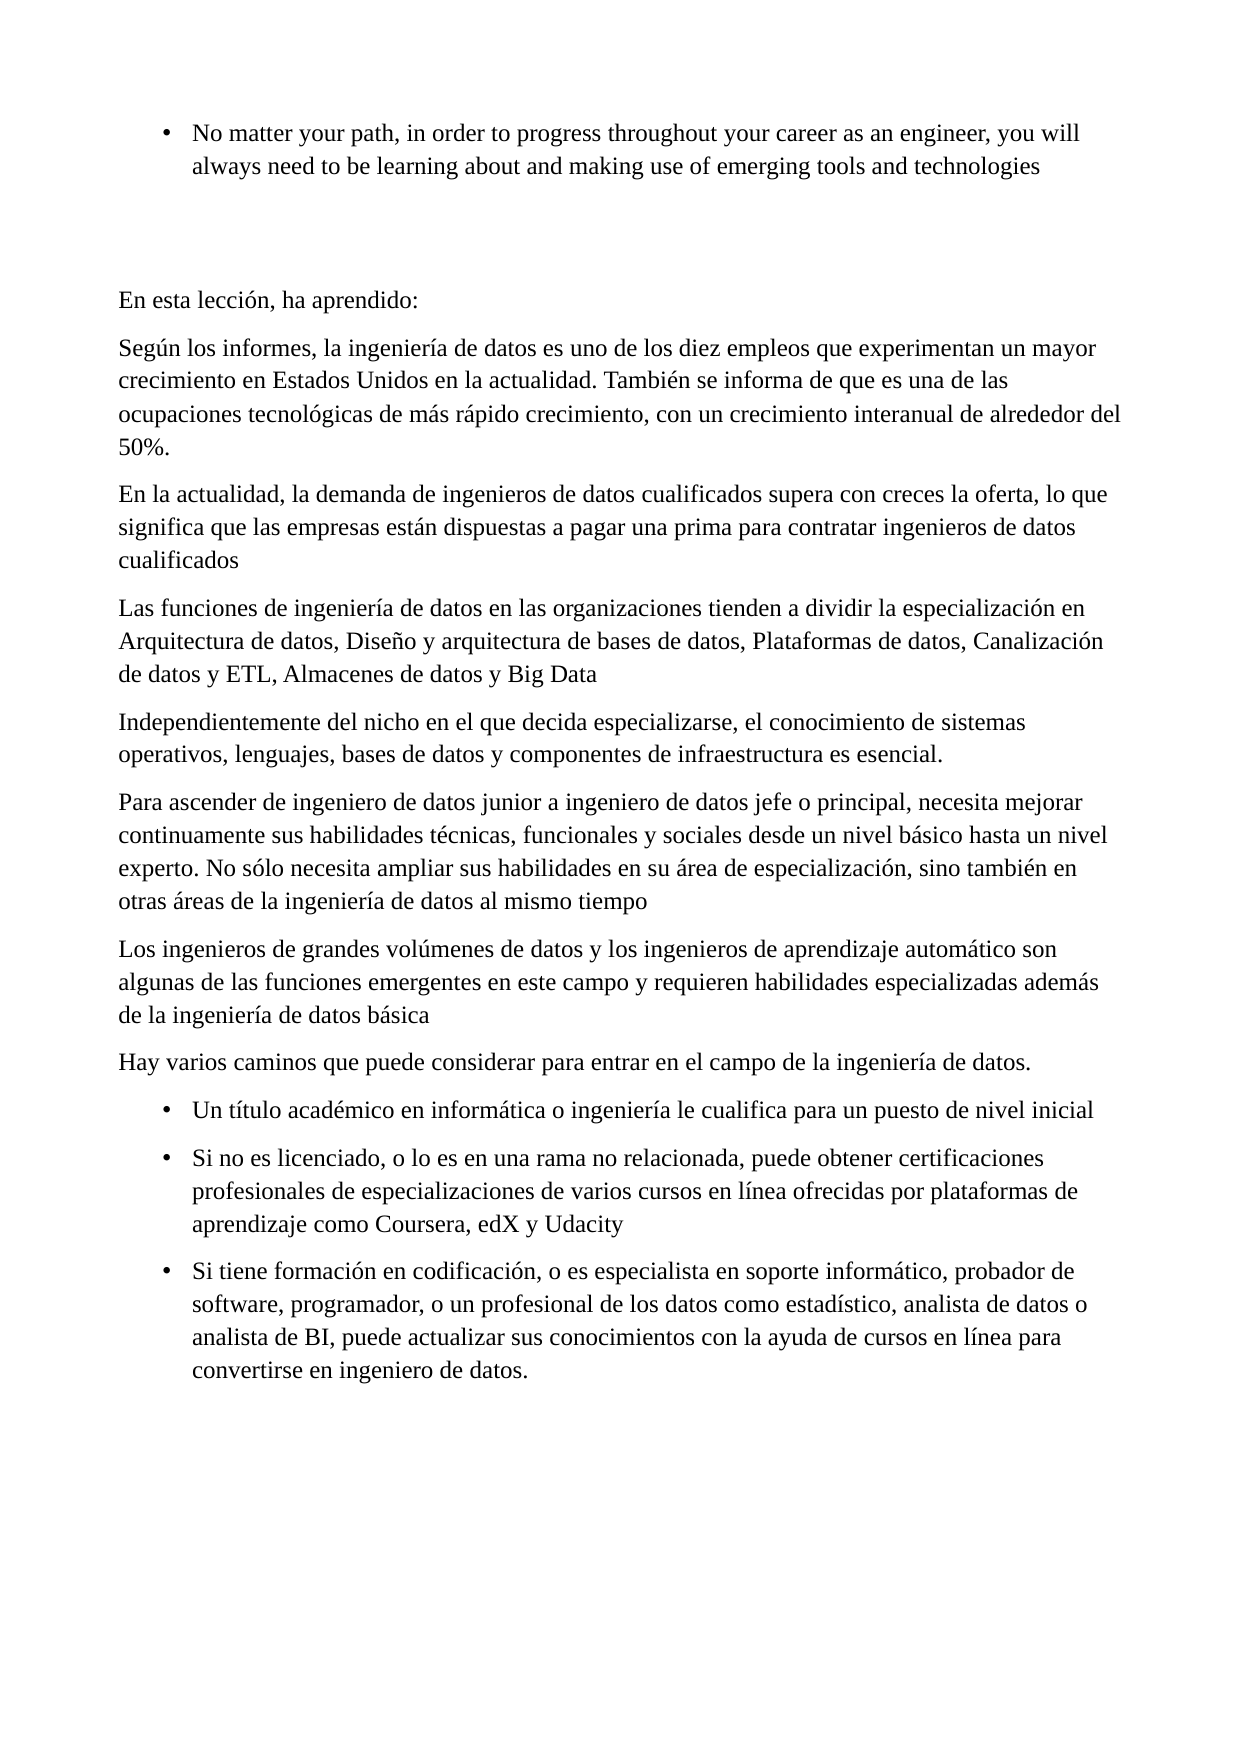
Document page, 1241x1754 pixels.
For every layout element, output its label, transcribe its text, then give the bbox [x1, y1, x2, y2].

list Si tiene formación en codificación, o es especialista en soporte informático, probador de software, programador, o un profesional de los datos como estadístico, analista de datos o analista de BI, puede actualizar sus conocimientos con la ayuda de cursos en línea para convertirse en ingeniero de datos. [162, 1256, 1122, 1384]
text Hay varios caminos que puede considerar para entrar en el campo de la ingeniería de datos. [118, 1047, 1122, 1076]
text Independientemente del nicho en el que decida especializarse, el conocimiento de sistemas operativos, lenguajes, bases de datos y componentes de infraestructura es esencial. [118, 707, 1122, 768]
text En la actualidad, la demanda de ingenieros de datos cualificados supera con creces la oferta, lo que significa que las empresas están dispuestas a pagar una prima para contratar ingenieros de datos cualificados [118, 479, 1122, 574]
list Si no es licenciado, o lo es en una rama no relacionada, puede obtener certificaciones profesionales de especializaciones de varios cursos en línea ofrecidas por plataformas de aprendizaje como Coursera, edX y Udacity [162, 1143, 1122, 1237]
text Las funciones de ingeniería de datos en las organizaciones tienden a dividir la especialización en Arquitectura de datos, Diseño y arquitectura de bases de datos, Plataformas de datos, Canalización de datos y ETL, Almacenes de datos y Big Data [118, 593, 1122, 688]
list No matter your path, in order to progress throughout your career as an engineer, you will always need to be learning about and making use of emerging tools and technologies [162, 118, 1122, 180]
text Los ingenieros de grandes volúmenes de datos y los ingenieros de aprendizaje automático son algunas de las funciones emergentes en este campo y requieren habilidades especializadas además de la ingeniería de datos básica [118, 934, 1122, 1029]
text Según los informes, la ingeniería de datos es uno de los diez empleos que experimentan un mayor crecimiento en Estados Unidos en la actualidad. También se informa de que es una de las ocupaciones tecnológicas de más rápido crecimiento, con un crecimiento interanual de alrededor del 50%. [118, 333, 1122, 460]
text Para ascender de ingeniero de datos junior a ingeniero de datos jefe o principal, necesita mejorar continuamente sus habilidades técnicas, funcionales y sociales desde un nivel básico hasta un nivel experto. No sólo necesita ampliar sus habilidades en su área de especialización, sino también en otras áreas de la ingeniería de datos al mismo tiempo [118, 787, 1122, 915]
text En esta lección, ha aprendido: [118, 285, 1122, 314]
list Un título académico en informática o ingeniería le cualifica para un puesto de nivel inicial [162, 1095, 1122, 1124]
